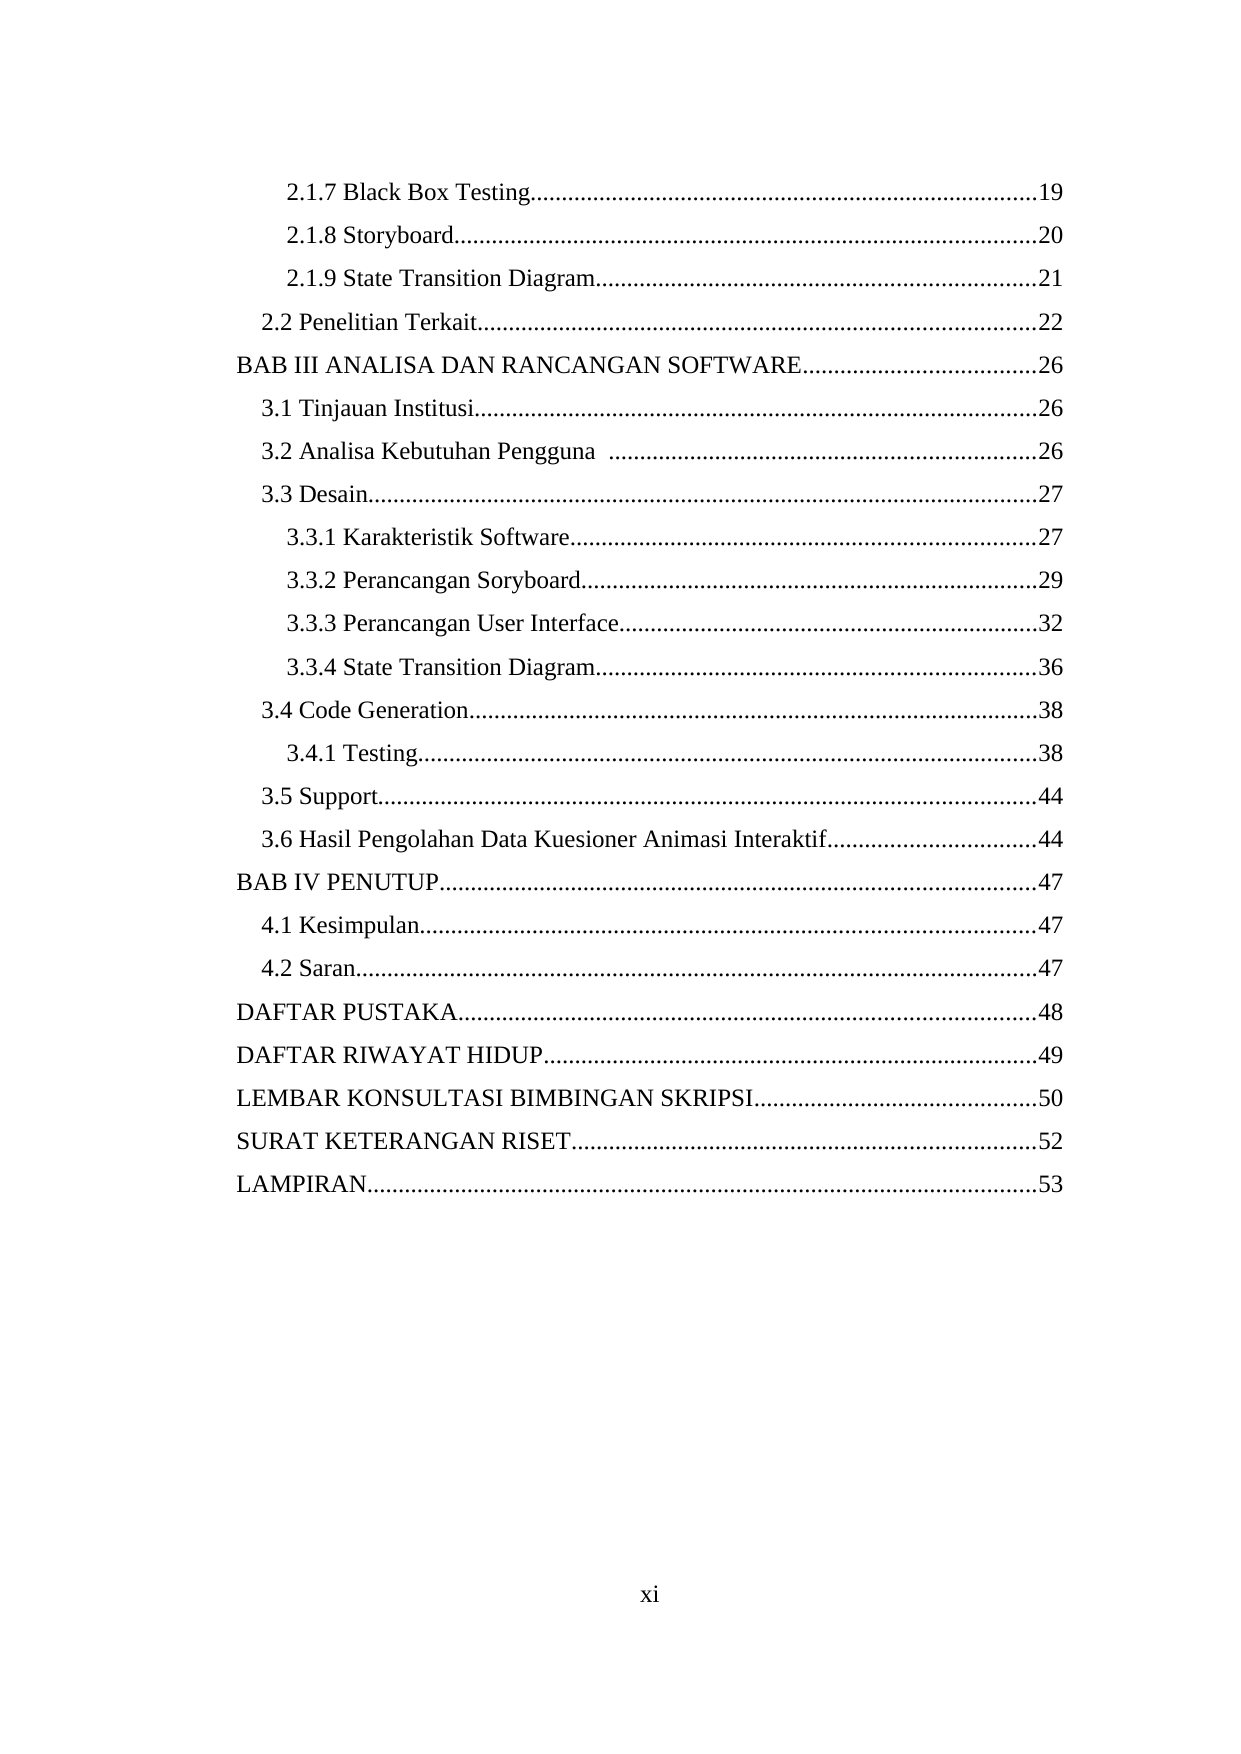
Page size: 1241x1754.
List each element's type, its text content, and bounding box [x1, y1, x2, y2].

text 4.1 Kesimpulan 47 [261, 910, 1063, 939]
text 2.2 Penelitian Terkait 22 [261, 307, 1063, 335]
text 2.1.7 Black Box Testing 19 [286, 177, 1063, 206]
text 3.3.2 Perancangan Soryboard 29 [286, 565, 1063, 594]
text 3.4.1 Testing 38 [286, 738, 1063, 767]
text DAFTAR RIWAYAT HIDUP 49 [236, 1040, 1063, 1068]
text BAB IV PENUTUP 47 [236, 867, 1063, 896]
text LEMBAR KONSULTASI BIMBINGAN SKRIPSI 50 [236, 1083, 1063, 1112]
text BAB III ANALISA DAN RANCANGAN SOFTWARE 26 [236, 350, 1063, 378]
text 2.1.8 Storyboard 20 [286, 220, 1063, 249]
text 3.3.1 Karakteristik Software 27 [286, 522, 1063, 551]
text 3.3.4 State Transition Diagram 36 [286, 652, 1063, 680]
text LAMPIRAN 53 [236, 1169, 1063, 1198]
text 4.2 Saran 47 [261, 953, 1063, 982]
text DAFTAR PUSTAKA 48 [236, 997, 1063, 1025]
text 3.3 Desain 27 [261, 479, 1063, 508]
text 3.3.3 Perancangan User Interface 32 [286, 608, 1063, 637]
text SURAT KETERANGAN RISET 52 [236, 1126, 1063, 1155]
text 3.5 Support 44 [261, 781, 1063, 810]
text 3.1 Tinjauan Institusi 26 [261, 393, 1063, 422]
text 2.1.9 State Transition Diagram 21 [286, 263, 1063, 292]
text 3.6 Hasil Pengolahan Data Kuesioner Animasi Interaktif 44 [261, 824, 1063, 853]
text 3.2 Analisa Kebutuhan Pengguna 26 [261, 436, 1063, 465]
text 3.4 Code Generation 38 [261, 695, 1063, 723]
